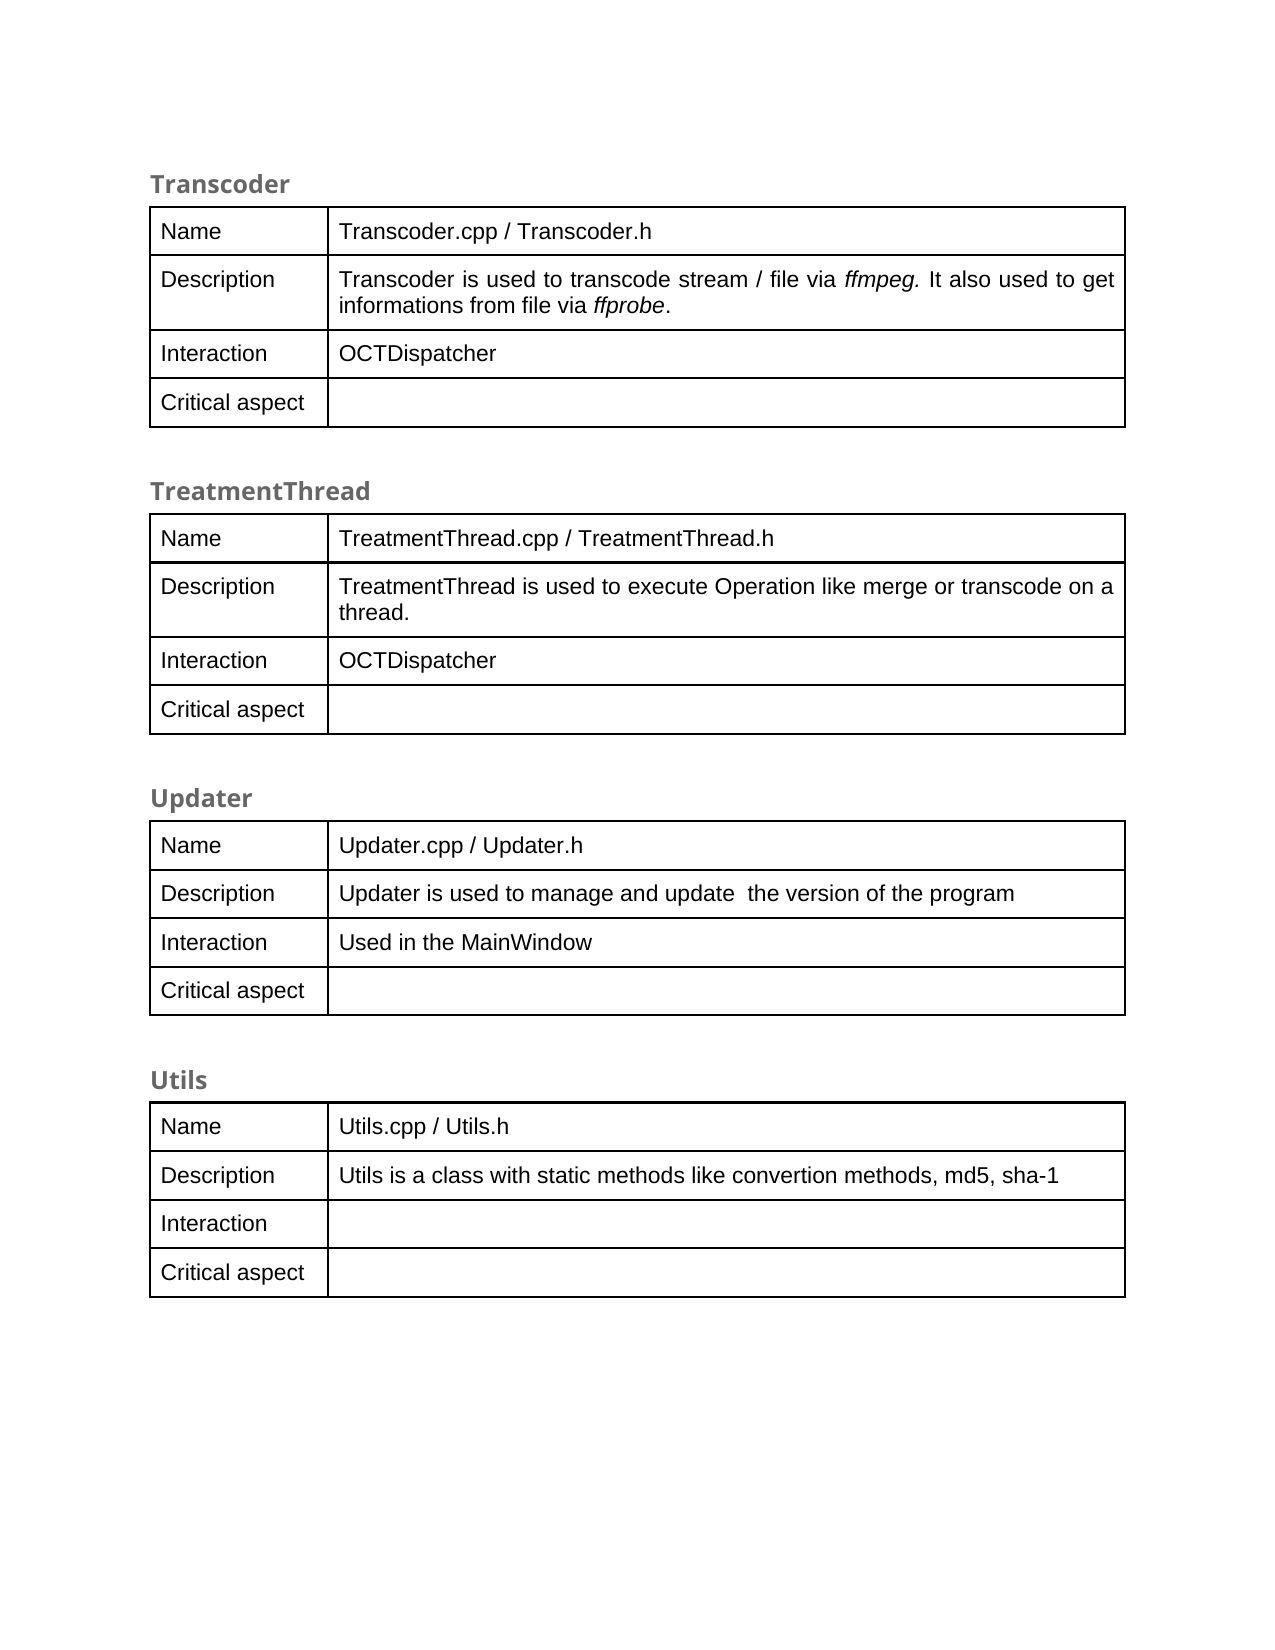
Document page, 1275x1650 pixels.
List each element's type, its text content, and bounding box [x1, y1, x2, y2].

table_cell Critical aspect [151, 1249, 327, 1296]
table_cell Interaction [151, 638, 327, 684]
table_header Name [151, 208, 327, 254]
subtitle Utils [150, 1062, 1125, 1096]
table_cell TreatmentThread is used to execute Operation like merge or transcode on a thread. [329, 564, 1124, 636]
table_cell [329, 379, 1124, 426]
table_cell Utils is a class with static methods like convertion methods, md5, sha-1 [329, 1152, 1124, 1198]
table_cell Description [151, 871, 327, 917]
table_header Utils.cpp / Utils.h [329, 1104, 1124, 1150]
table_header Name [151, 515, 327, 561]
table_cell [329, 1249, 1124, 1296]
subtitle Transcoder [150, 167, 1125, 201]
table_cell Used in the MainWindow [329, 919, 1124, 966]
table_cell OCTDispatcher [329, 331, 1124, 377]
table_header Name [151, 1104, 327, 1150]
table_cell Description [151, 1152, 327, 1198]
table_header Transcoder.cpp / Transcoder.h [329, 208, 1124, 254]
table_cell [329, 1201, 1124, 1247]
table_cell Critical aspect [151, 686, 327, 733]
table_cell Critical aspect [151, 968, 327, 1014]
table_cell Description [151, 564, 327, 636]
subtitle Updater [150, 781, 1125, 815]
table_header Updater.cpp / Updater.h [329, 822, 1124, 868]
subtitle TreatmentThread [150, 474, 1125, 508]
table_header Name [151, 822, 327, 868]
table_cell [329, 968, 1124, 1014]
table_cell OCTDispatcher [329, 638, 1124, 684]
table_cell Transcoder is used to transcode stream / file via ffmpeg. It also used to get informations from file via ffprobe. [329, 256, 1124, 328]
table_cell Interaction [151, 331, 327, 377]
table_cell Interaction [151, 919, 327, 966]
table_cell [329, 686, 1124, 733]
table_cell Interaction [151, 1201, 327, 1247]
table_header TreatmentThread.cpp / TreatmentThread.h [329, 515, 1124, 561]
table_cell Description [151, 256, 327, 328]
table_cell Updater is used to manage and update the version of the program [329, 871, 1124, 917]
table_cell Critical aspect [151, 379, 327, 426]
